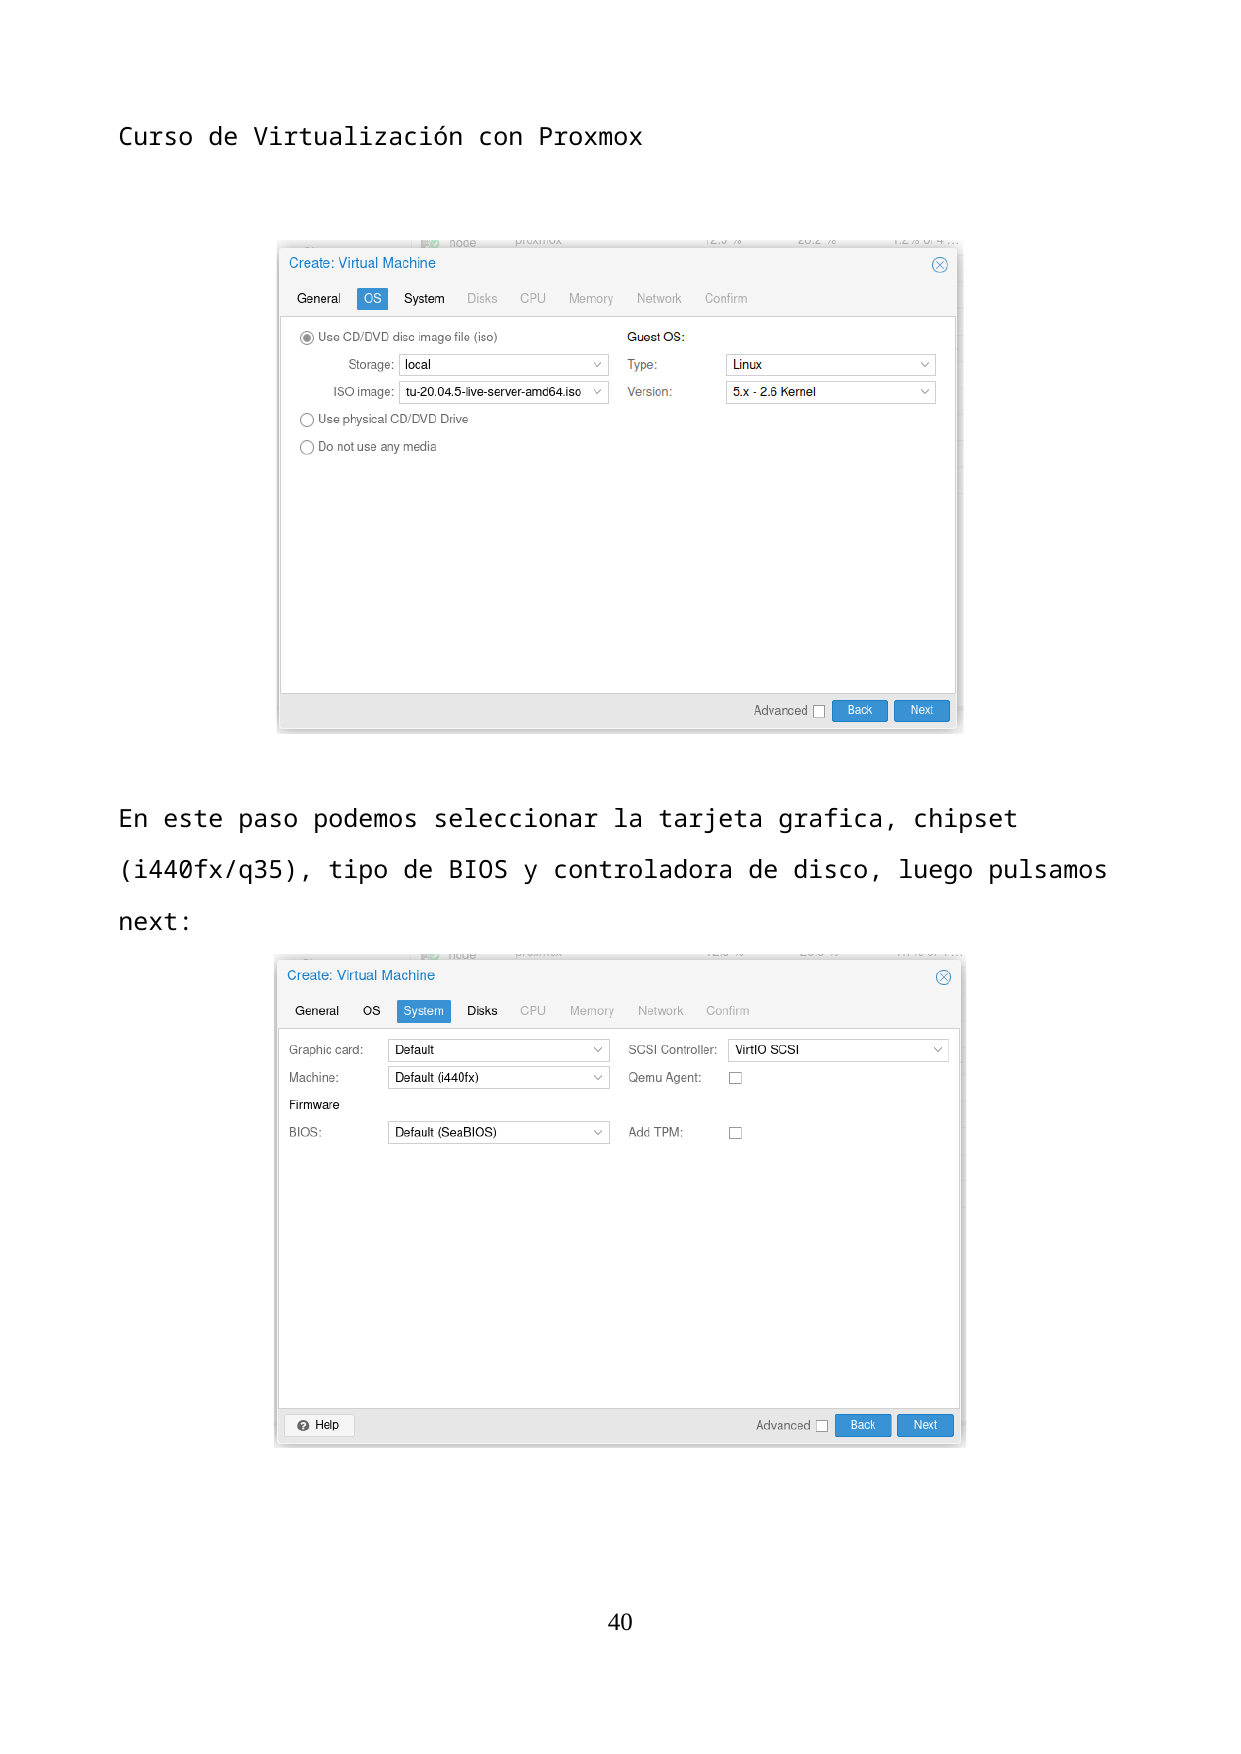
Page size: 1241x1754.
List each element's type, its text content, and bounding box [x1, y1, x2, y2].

picture [276, 240, 964, 734]
picture [273, 954, 967, 1448]
text En este paso podemos seleccionar la tarjeta grafica, chipset (i440fx/q35), tipo de BIOS y controladora de disco, luego pulsamos next: [118, 801, 1122, 937]
